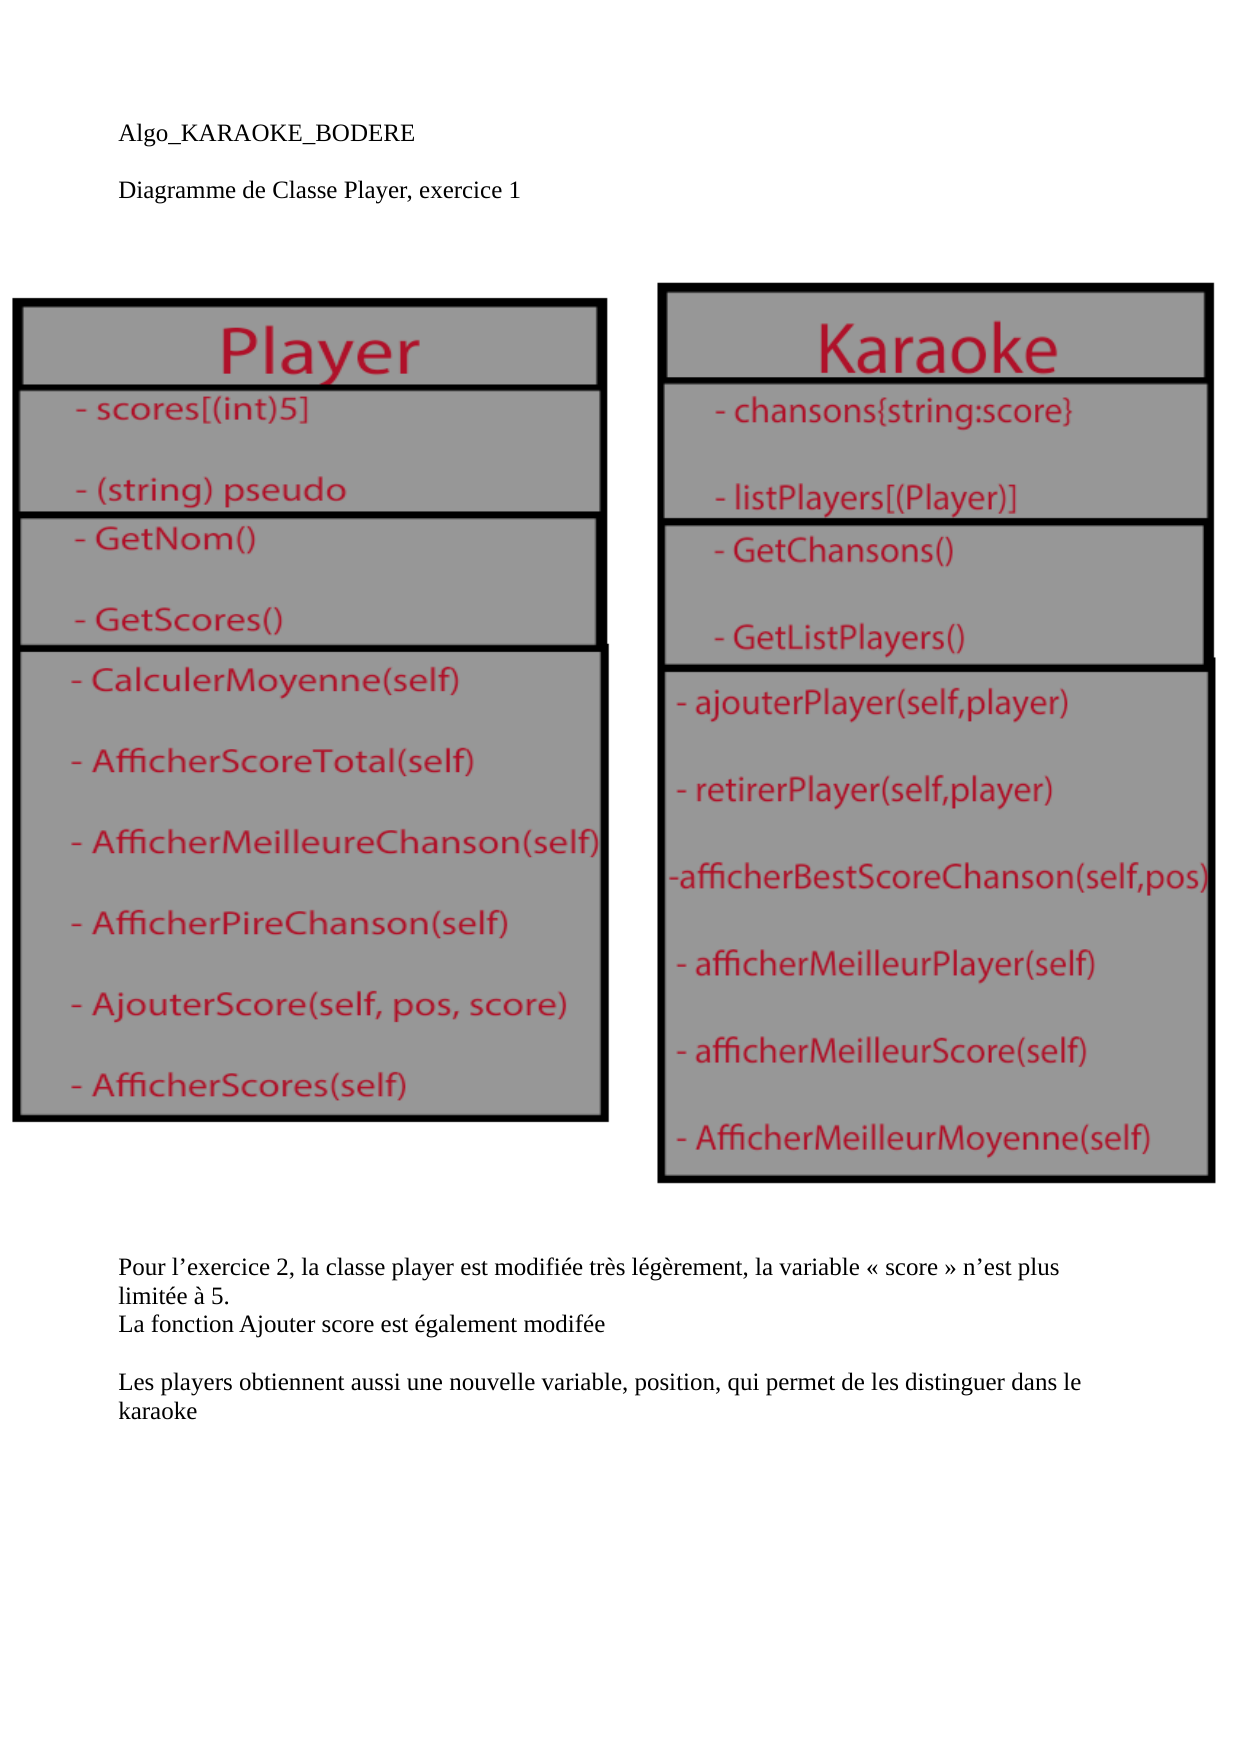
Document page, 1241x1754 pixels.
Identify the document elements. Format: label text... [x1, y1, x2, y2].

text Algo_KARAOKE_BODERE [118, 118, 1122, 147]
picture [0, 282, 625, 1137]
text Diagramme de Classe Player, exercice 1 [118, 176, 1122, 204]
picture [633, 270, 1236, 1192]
text La fonction Ajouter score est également modifée [118, 1309, 1122, 1338]
text Pour l’exercice 2, la classe player est modifiée très légèrement, la variable « score » n’est plus limitée à 5. [118, 1252, 1122, 1309]
text Les players obtiennent aussi une nouvelle variable, position, qui permet de les distinguer dans le karaoke [118, 1367, 1122, 1424]
